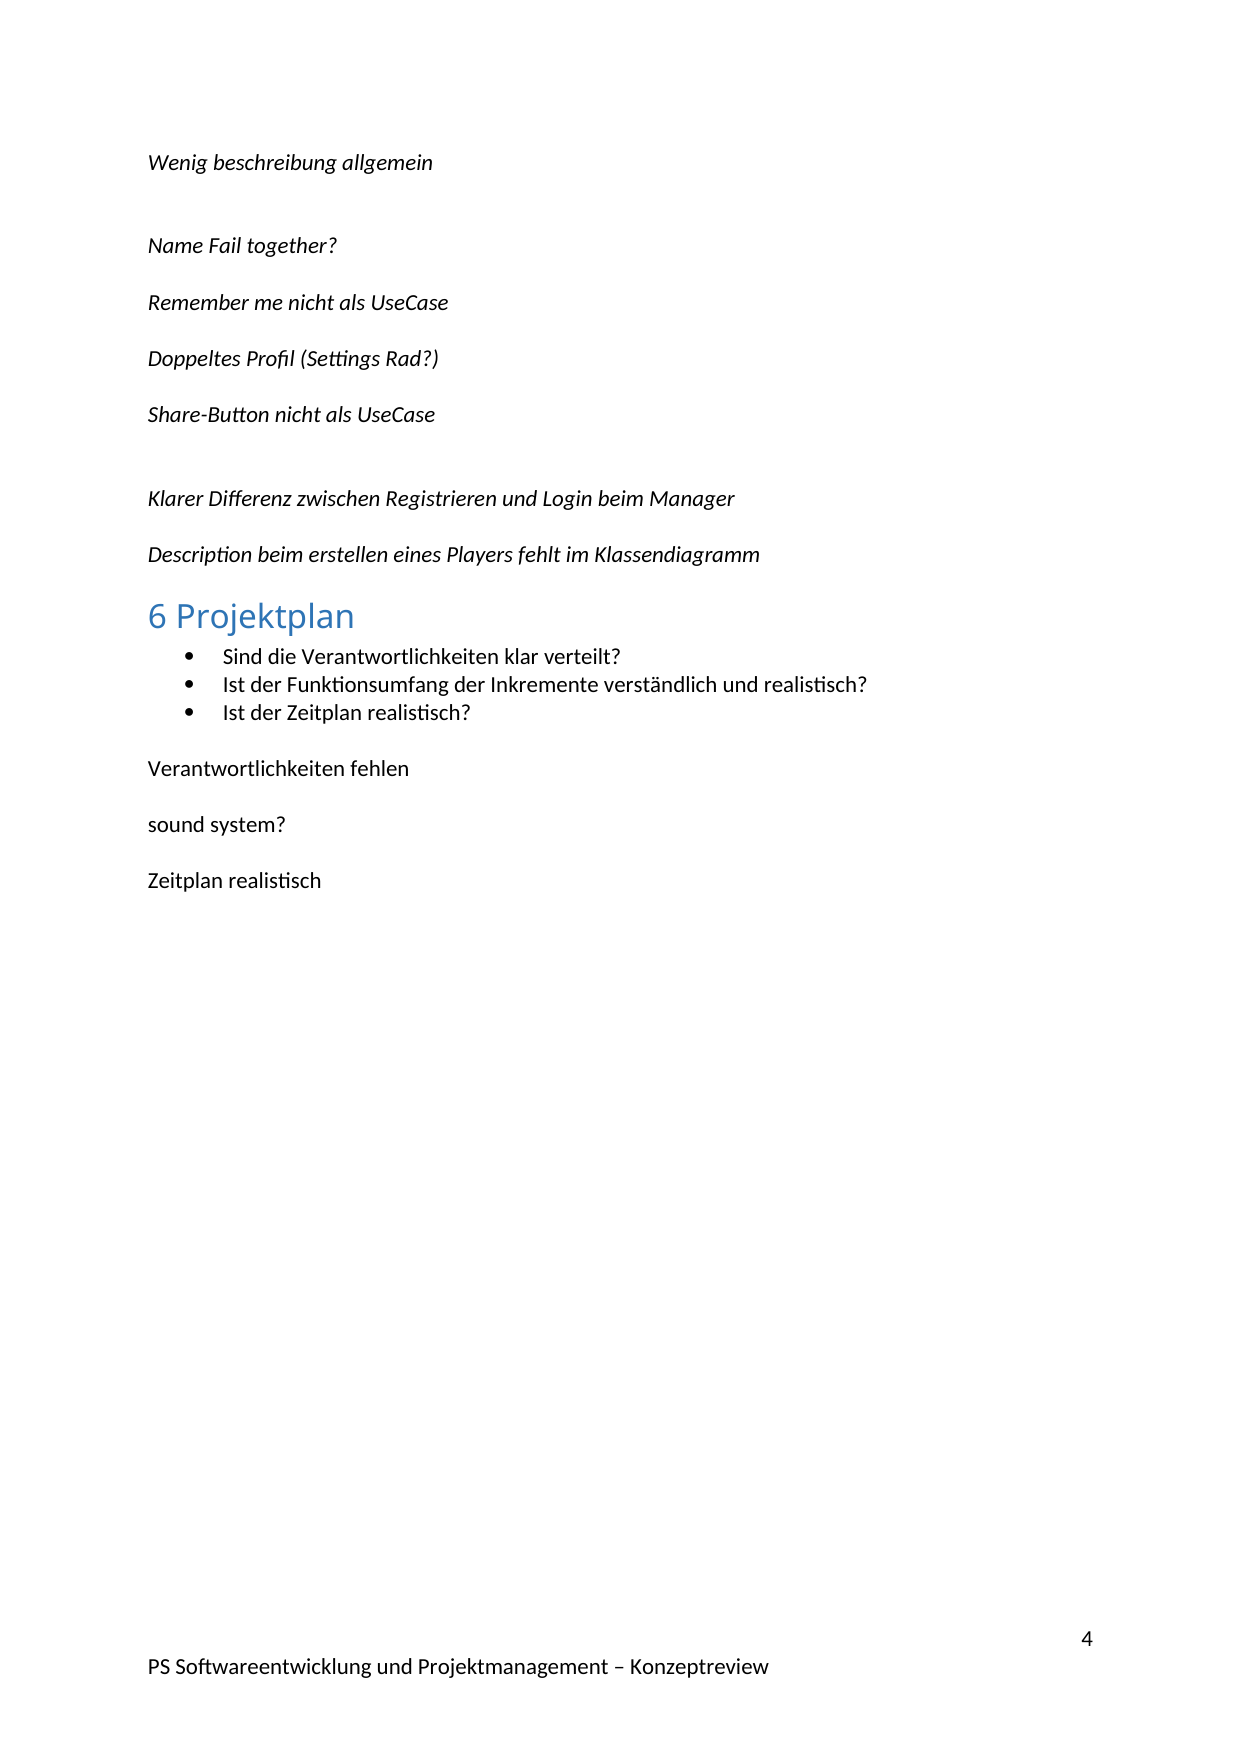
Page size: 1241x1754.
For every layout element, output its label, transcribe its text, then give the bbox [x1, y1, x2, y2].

text Verantwortlichkeiten fehlen [148, 754, 1093, 782]
list Ist der Funktionsumfang der Inkremente verständlich und realistisch? [185, 670, 1093, 698]
text Share-Button nicht als UseCase [148, 400, 1093, 428]
list Ist der Zeitplan realistisch? [185, 698, 1093, 726]
text Description beim erstellen eines Players fehlt im Klassendiagramm [148, 540, 1093, 568]
text Name Fail together? [148, 232, 1093, 260]
list Sind die Verantwortlichkeiten klar verteilt? [185, 642, 1093, 670]
text sound system? [148, 810, 1093, 838]
text Remember me nicht als UseCase [148, 288, 1093, 316]
subtitle 6 Projektplan [148, 593, 1093, 638]
text Klarer Differenz zwischen Registrieren und Login beim Manager [148, 484, 1093, 512]
text Wenig beschreibung allgemein [148, 148, 1093, 176]
text Doppeltes Profil (Settings Rad?) [148, 344, 1093, 372]
text Zeitplan realistisch [148, 866, 1093, 894]
